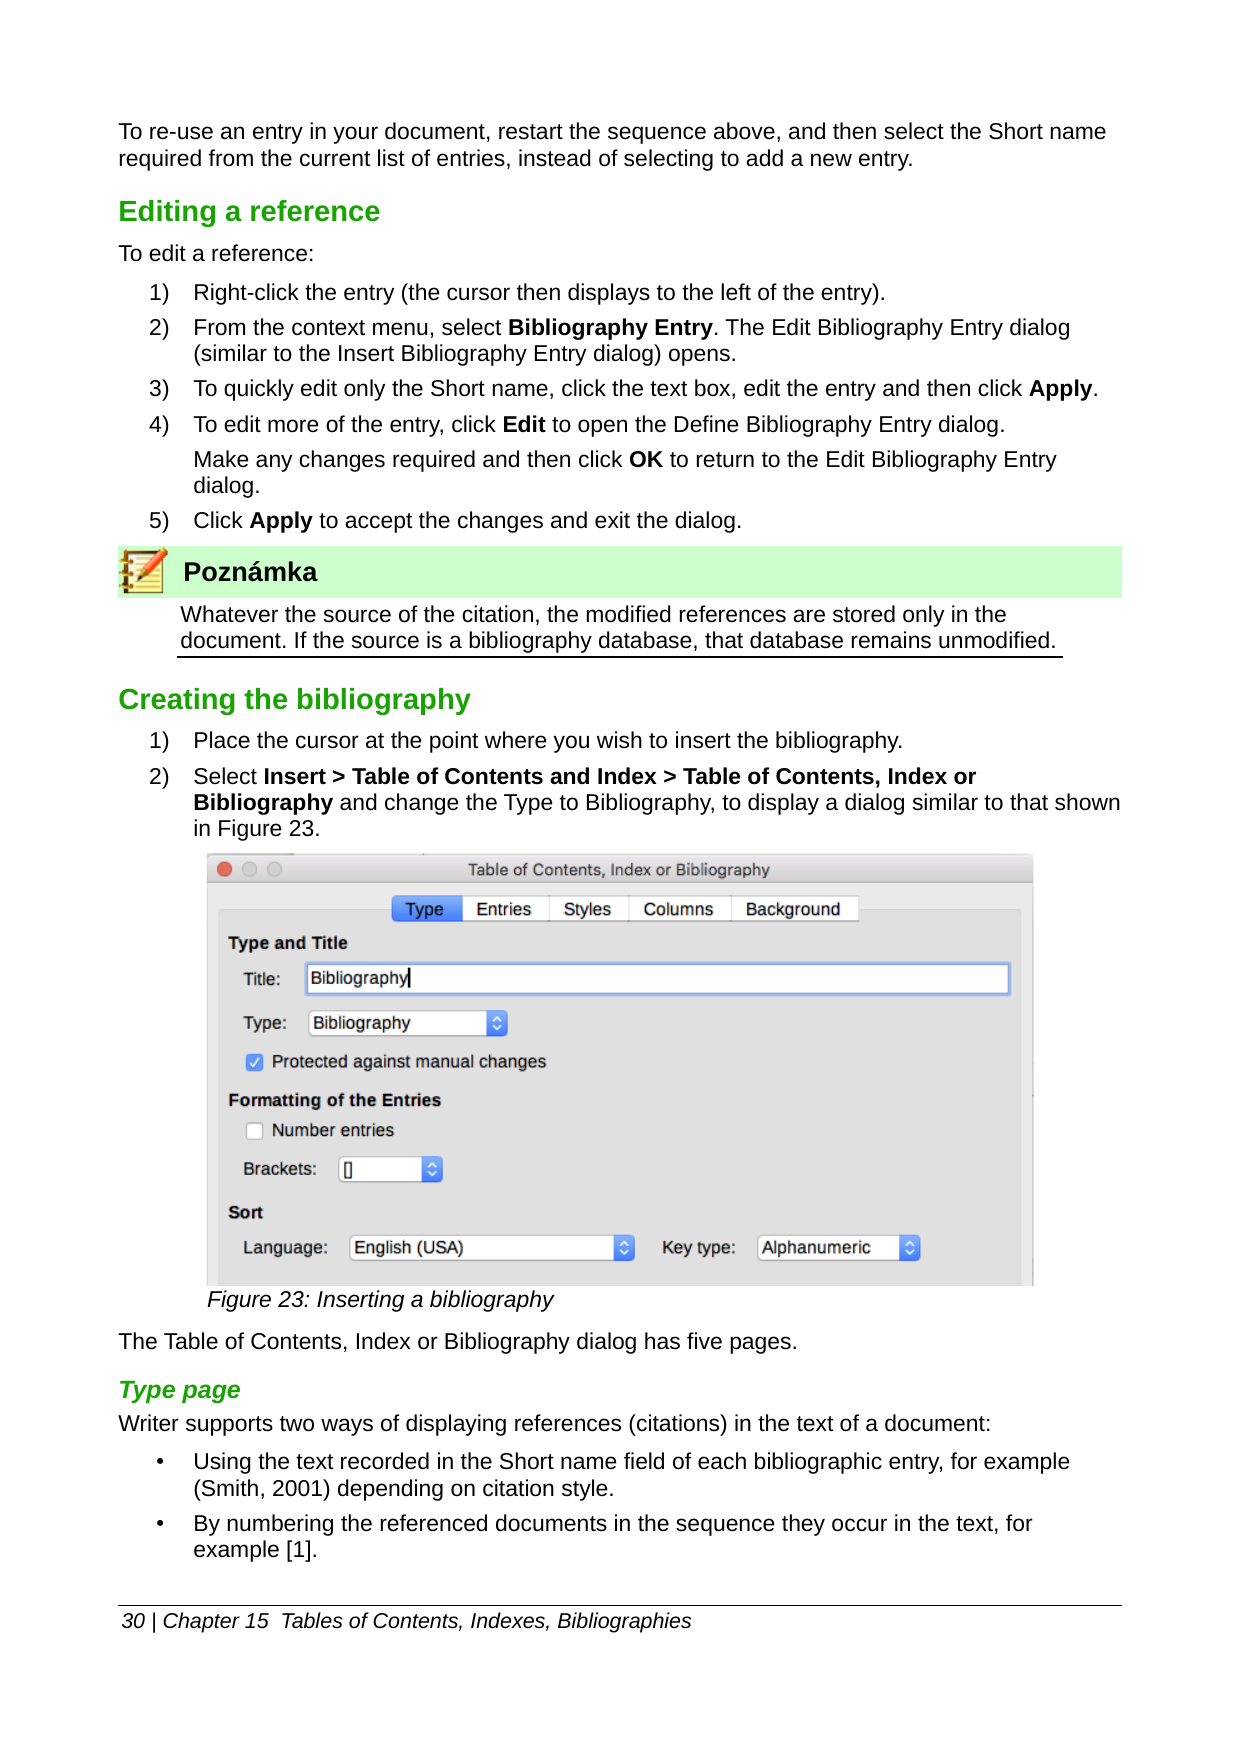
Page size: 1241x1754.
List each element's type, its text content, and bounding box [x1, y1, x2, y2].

list Click Apply to accept the changes and exit the dialog. [169, 507, 1122, 534]
text To re-use an entry in your document, restart the sequence above, and then select the Short name required from the current list of entries, instead of selecting to add a new entry. [118, 118, 1122, 171]
list By numbering the referenced documents in the sequence they occur in the text, for example [1]. [156, 1510, 1122, 1563]
subtitle Type page [118, 1375, 1122, 1403]
picture [206, 853, 1034, 1286]
list To quickly edit only the Short name, click the text box, edit the entry and then click Apply. [169, 375, 1122, 402]
list To edit a reference: [118, 240, 1122, 266]
text Figure 23: Inserting a bibliography [207, 1286, 1033, 1312]
list Using the text recorded in the Short name field of each bibliographic entry, for example (Smith, 2001) depending on citation style. [156, 1448, 1122, 1501]
subtitle Editing a reference [118, 194, 1122, 228]
text The Table of Contents, Index or Bibliography dialog has five pages. [118, 1328, 1122, 1354]
text Whatever the source of the citation, the modified references are stored only in the document. If the source is a bibliography database, that database remains unmodified. [177, 598, 1063, 656]
list From the context menu, select Bibliography Entry. The Edit Bibliography Entry dialog (similar to the Insert Bibliography Entry dialog) opens. [169, 314, 1122, 367]
list Place the cursor at the point where you wish to insert the bibliography. [169, 727, 1122, 754]
subtitle Creating the bibliography [118, 682, 1122, 716]
subtitle Poznámka [118, 546, 1122, 598]
list Select Insert > Table of Contents and Index > Table of Contents, Index or Bibliography and change the Type to Bibliography, to display a dialog similar to that shown in Figure 23. [169, 763, 1122, 842]
list Right-click the entry (the cursor then displays to the left of the entry). [169, 279, 1122, 305]
list Make any changes required and then click OK to return to the Edit Bibliography Entry dialog. [165, 446, 1122, 498]
list To edit more of the entry, click Edit to open the Define Bibliography Entry dialog. [169, 411, 1122, 437]
list Writer supports two ways of displaying references (citations) in the text of a document: [118, 1409, 1122, 1436]
picture [119, 546, 170, 597]
